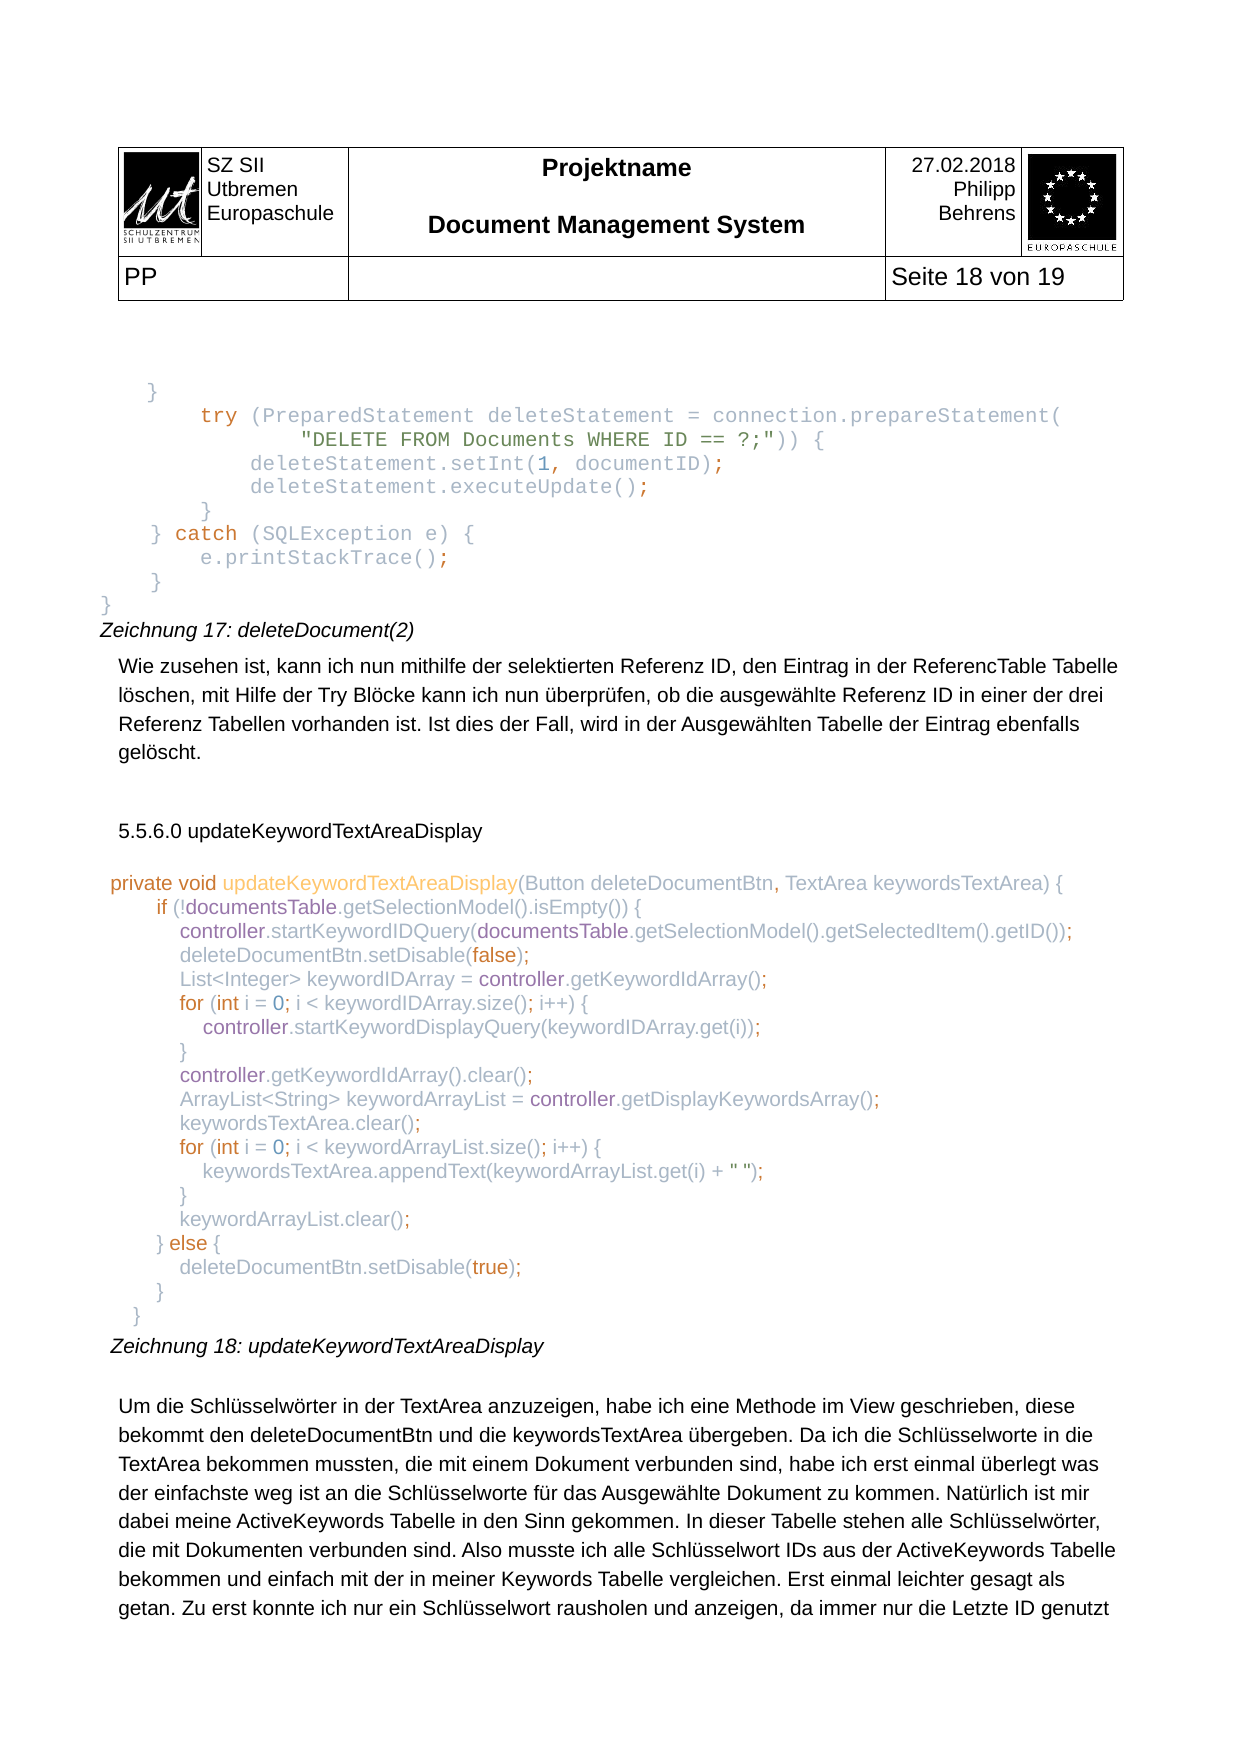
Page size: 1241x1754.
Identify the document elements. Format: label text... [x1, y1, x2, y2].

text Um die Schlüsselwörter in der TextArea anzuzeigen, habe ich eine Methode im View geschrieben, diese bekommt den deleteDocumentBtn und die keywordsTextArea übergeben. Da ich die Schlüsselworte in die TextArea bekommen mussten, die mit einem Dokument verbunden sind, habe ich erst einmal überlegt was der einfachste weg ist an die Schlüsselworte für das Ausgewählte Dokument zu kommen. Natürlich ist mir dabei meine ActiveKeywords Tabelle in den Sinn gekommen. In dieser Tabelle stehen alle Schlüsselwörter, die mit Dokumenten verbunden sind. Also musste ich alle Schlüsselwort IDs aus der ActiveKeywords Tabelle bekommen und einfach mit der in meiner Keywords Tabelle vergleichen. Erst einmal leichter gesagt als getan. Zu erst konnte ich nur ein Schlüsselwort rausholen und anzeigen, da immer nur die Letzte ID genutzt [118, 1394, 1122, 1619]
text Wie zusehen ist, kann ich nun mithilfe der selektierten Referenz ID, den Eintrag in der ReferencTable Tabelle löschen, mit Hilfe der Try Blöcke kann ich nun überprüfen, ob die ausgewählte Referenz ID in einer der drei Referenz Tabellen vorhanden ist. Ist dies der Fall, wird in der Ausgewählten Tabelle der Eintrag ebenfalls gelöscht. [118, 654, 1122, 764]
picture [123, 152, 200, 243]
text 5.5.6.0 updateKeywordTextAreaDisplay [118, 819, 1122, 843]
text Zeichnung 17: deleteDocument(2) [100, 392, 1149, 642]
picture [1027, 152, 1117, 251]
text Zeichnung 18: updateKeywordTextAreaDisplay [110, 884, 1092, 1358]
